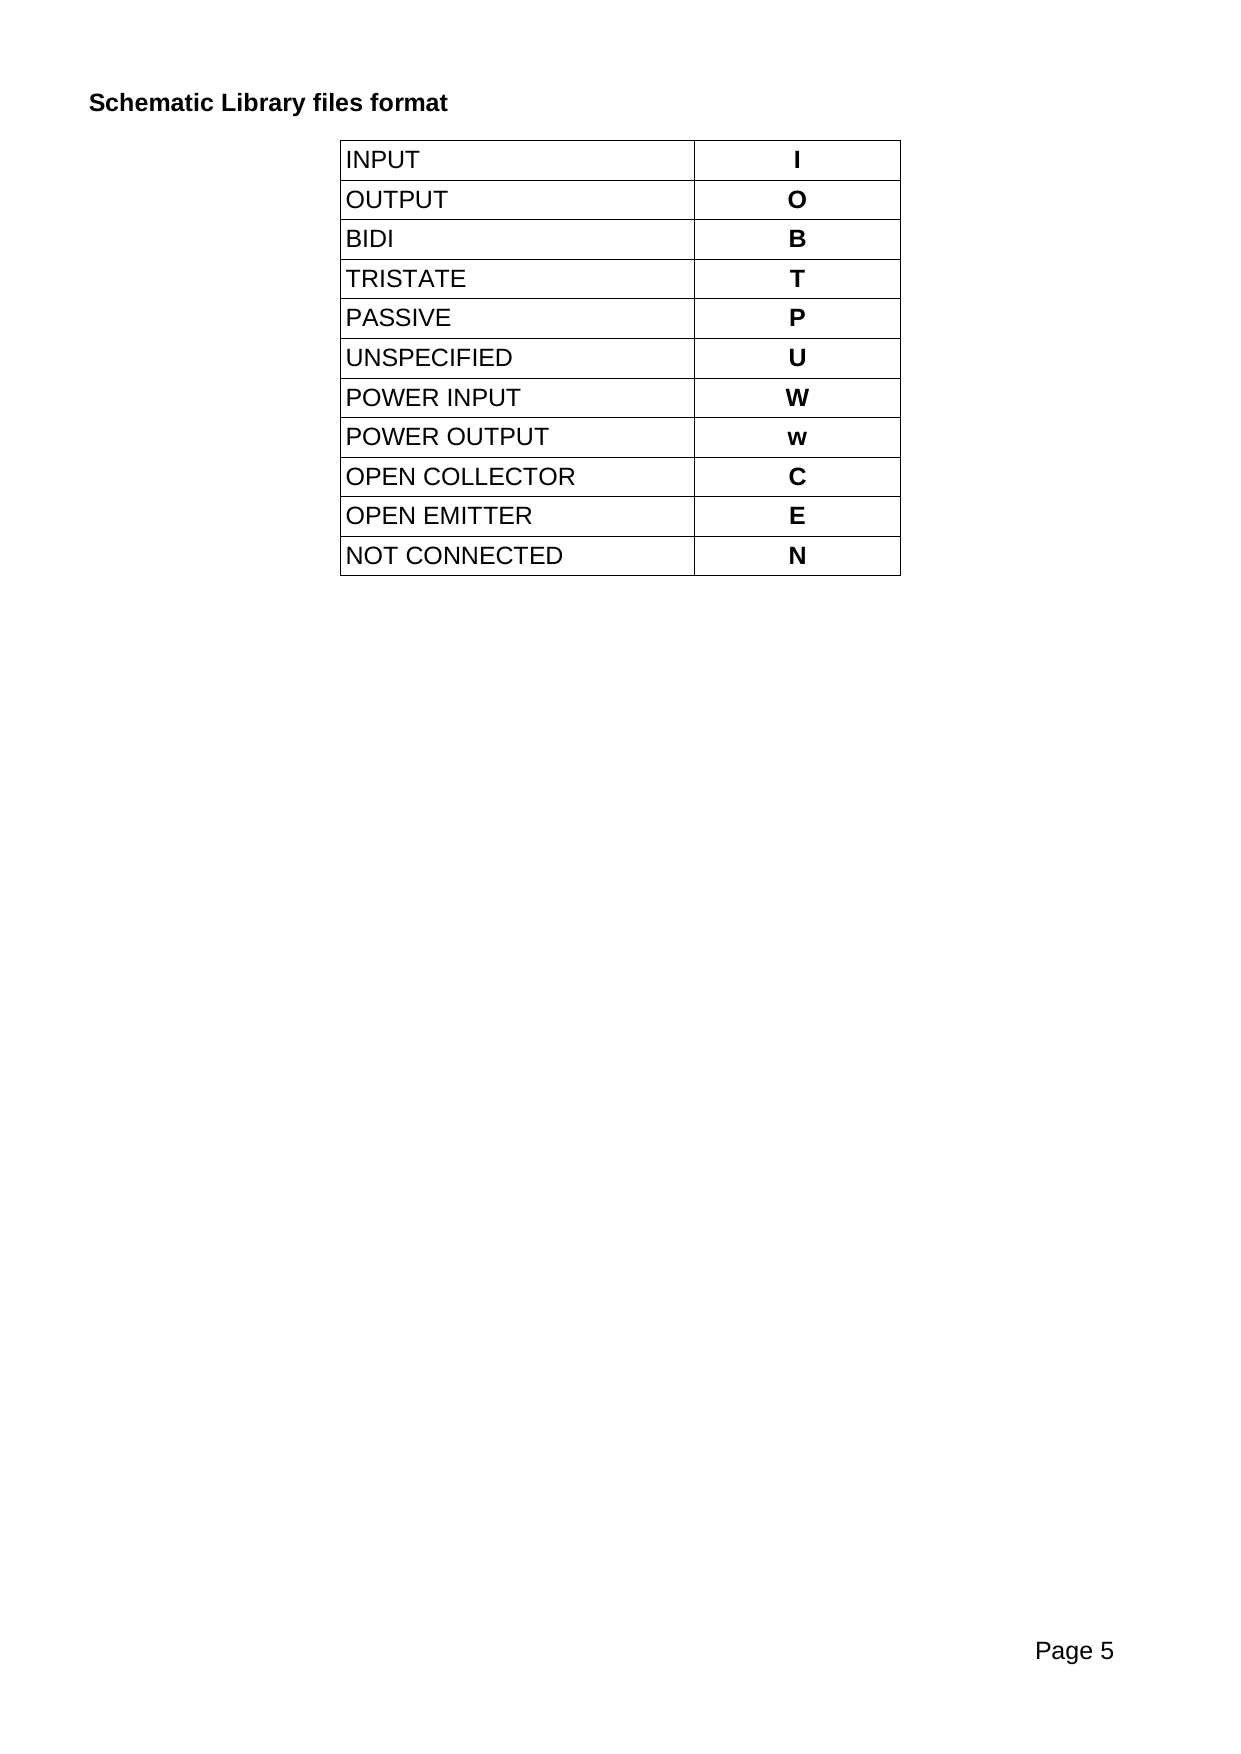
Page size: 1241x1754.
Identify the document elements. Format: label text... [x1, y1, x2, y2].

table_cell OPEN EMITTER [341, 497, 694, 536]
table_cell NOT CONNECTED [341, 537, 694, 575]
table_cell P [695, 299, 900, 338]
table_cell UNSPECIFIED [341, 339, 694, 378]
table_cell TRISTATE [341, 260, 694, 298]
table_cell W [695, 379, 900, 417]
table_cell C [695, 458, 900, 496]
table_cell T [695, 260, 900, 298]
table_cell U [695, 339, 900, 378]
table_cell POWER OUTPUT [341, 418, 694, 457]
table_cell B [695, 220, 900, 259]
table_header I [695, 141, 900, 180]
table_cell BIDI [341, 220, 694, 259]
table_cell N [695, 537, 900, 575]
table_cell w [695, 418, 900, 457]
table_cell OUTPUT [341, 181, 694, 219]
table_cell OPEN COLLECTOR [341, 458, 694, 496]
table_cell O [695, 181, 900, 219]
table_cell PASSIVE [341, 299, 694, 338]
table_header INPUT [341, 141, 694, 180]
table_cell POWER INPUT [341, 379, 694, 417]
table_cell E [695, 497, 900, 536]
